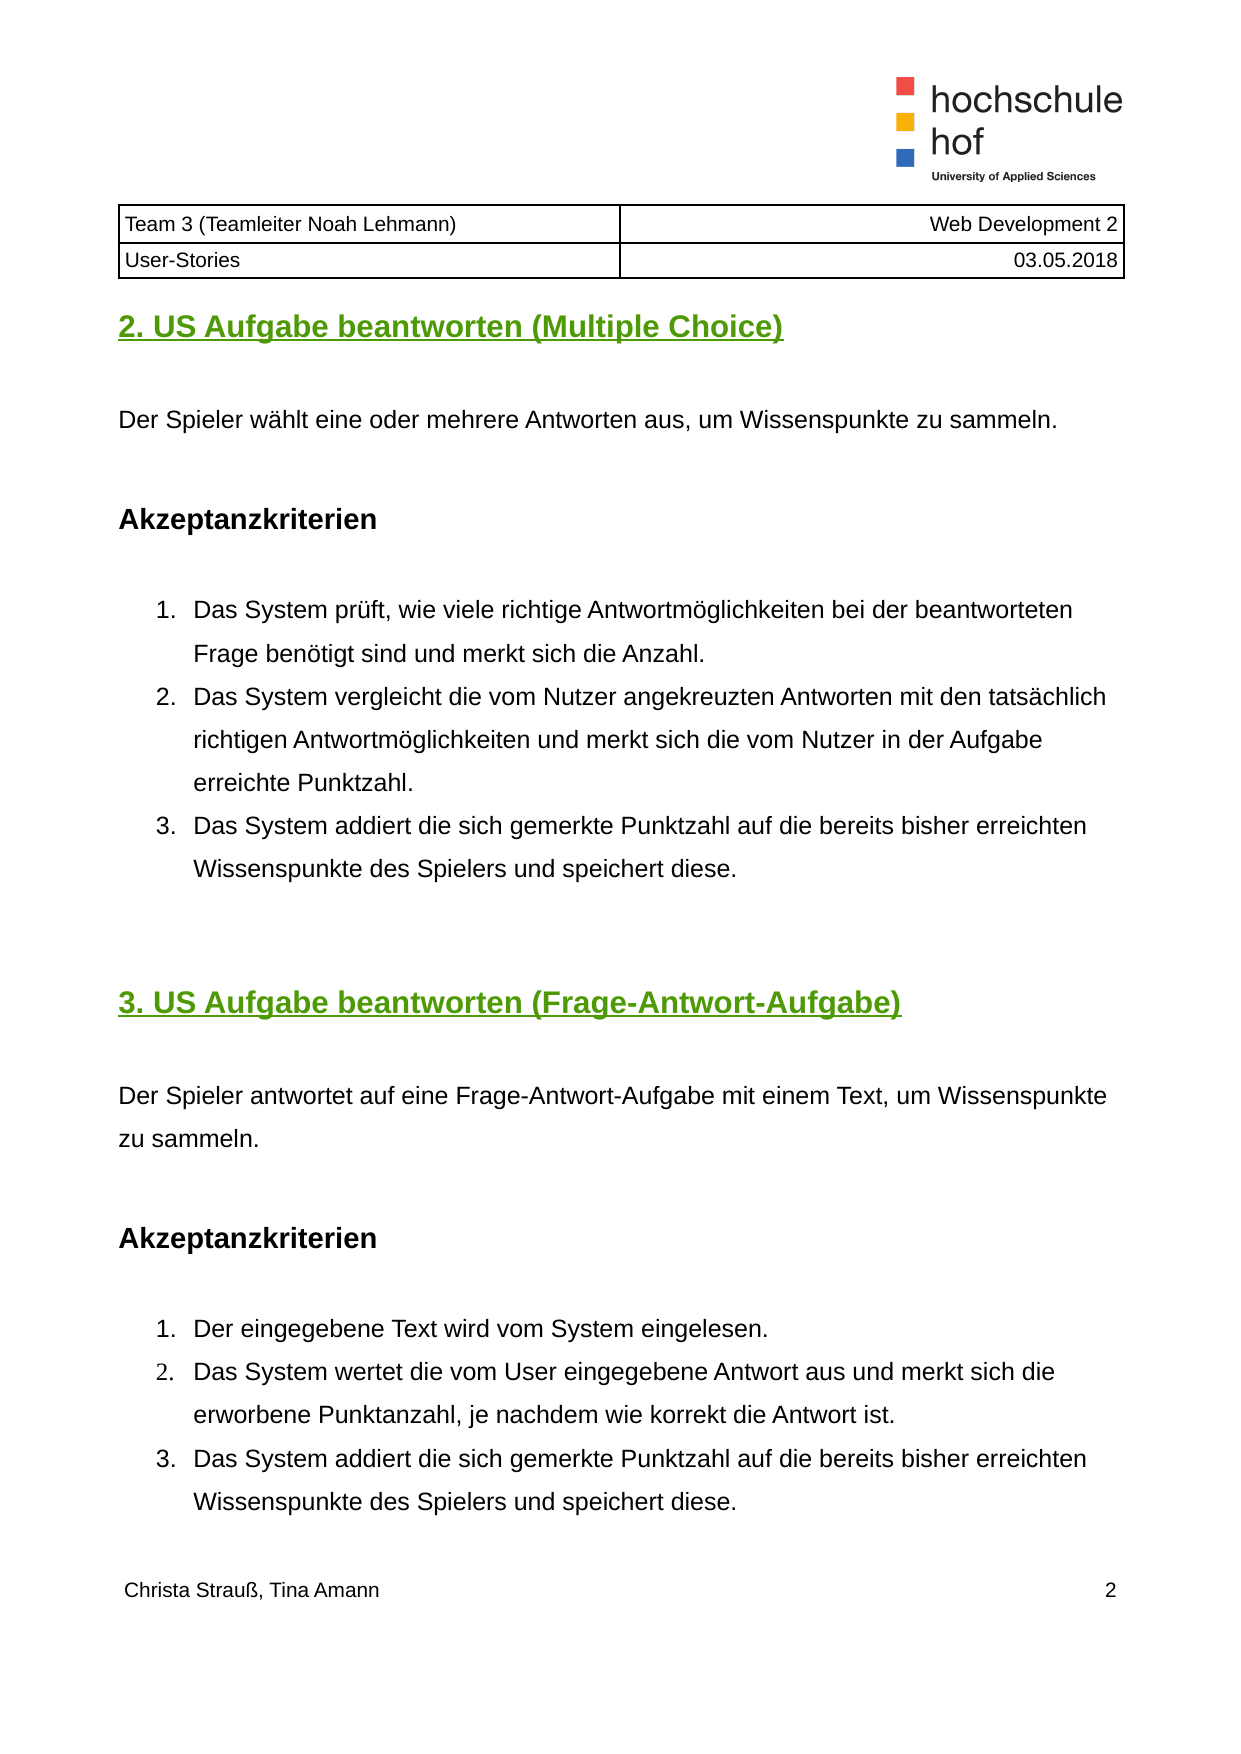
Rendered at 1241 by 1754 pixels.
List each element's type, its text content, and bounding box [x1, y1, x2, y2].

list Der eingegebene Text wird vom System eingelesen. [156, 1314, 1122, 1343]
text 3. US Aufgabe beantworten (Frage-Antwort-Aufgabe) [118, 984, 1122, 1019]
text Akzeptanzkriterien [118, 1221, 1122, 1254]
picture [896, 77, 1122, 182]
text Der Spieler wählt eine oder mehrere Antworten aus, um Wissenspunkte zu sammeln. [118, 405, 1122, 434]
text 2. US Aufgabe beantworten (Multiple Choice) [118, 308, 1122, 344]
text Der Spieler antwortet auf eine Frage-Antwort-Aufgabe mit einem Text, um Wissenspunkte zu sammeln. [118, 1081, 1122, 1152]
list Das System prüft, wie viele richtige Antwortmöglichkeiten bei der beantworteten Frage benötigt sind und merkt sich die Anzahl. [156, 596, 1122, 667]
list Das System vergleicht die vom Nutzer angekreuzten Antworten mit den tatsächlich richtigen Antwortmöglichkeiten und merkt sich die vom Nutzer in der Aufgabe erreichte Punktzahl. [156, 682, 1122, 797]
text Akzeptanzkriterien [118, 502, 1122, 536]
list Das System wertet die vom User eingegebene Antwort aus und merkt sich die erworbene Punktanzahl, je nachdem wie korrekt die Antwort ist. [156, 1357, 1122, 1429]
list Das System addiert die sich gemerkte Punktzahl auf die bereits bisher erreichten Wissenspunkte des Spielers und speichert diese. [156, 811, 1122, 883]
list Das System addiert die sich gemerkte Punktzahl auf die bereits bisher erreichten Wissenspunkte des Spielers und speichert diese. [156, 1444, 1122, 1516]
